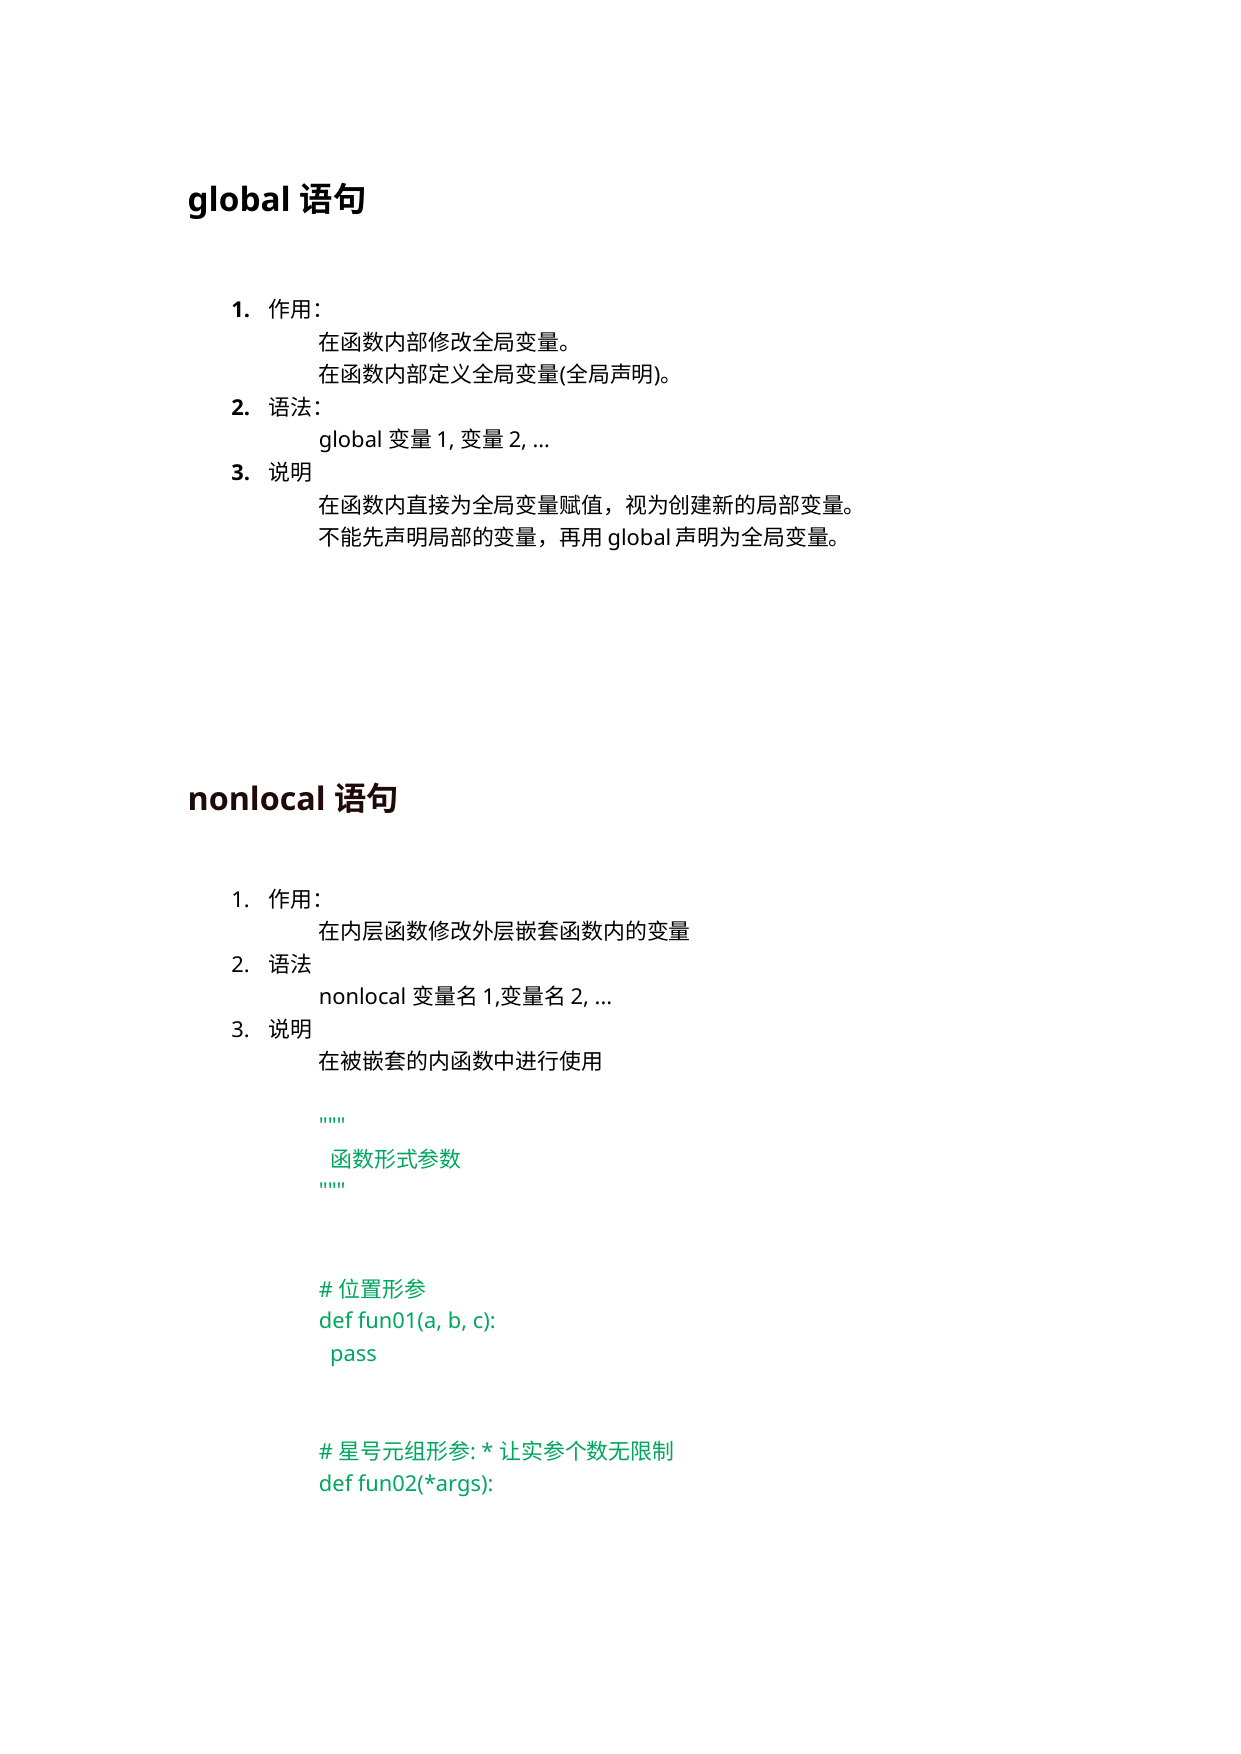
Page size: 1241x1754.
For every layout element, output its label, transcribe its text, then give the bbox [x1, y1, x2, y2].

list 在函数内部修改全局变量。 [319, 325, 1053, 357]
list def fun01(a, b, c): [312, 1304, 1053, 1336]
list # 星号元组形参: * 让实参个数无限制 [312, 1434, 1053, 1466]
list 在函数内部定义全局变量(全局声明)。 [319, 357, 1053, 390]
list """ [312, 1109, 1053, 1141]
subtitle nonlocal 语句 [187, 763, 1053, 828]
list # 位置形参 [312, 1271, 1053, 1304]
text 在内层函数修改外层嵌套函数内的变量 [275, 914, 1053, 946]
list def fun02(*args): [312, 1466, 1053, 1499]
list 函数形式参数 [312, 1141, 1053, 1174]
list 说明 [231, 1011, 1053, 1044]
list 语法： [231, 390, 1053, 422]
list 作用： [231, 292, 1053, 325]
text 不能先声明局部的变量，再用global声明为全局变量。 [319, 520, 1053, 552]
list 语法 [231, 946, 1053, 979]
list nonlocal 变量名1,变量名2, ... [312, 979, 1053, 1011]
list pass [312, 1336, 1053, 1369]
text global 变量1, 变量2, … [275, 422, 1053, 455]
list """ [312, 1174, 1053, 1206]
subtitle global 语句 [187, 165, 1053, 230]
list 作用： [231, 881, 1053, 914]
list 在被嵌套的内函数中进行使用 [312, 1044, 1053, 1076]
text 在函数内直接为全局变量赋值，视为创建新的局部变量。 [319, 487, 1053, 520]
list 说明 [231, 455, 1053, 487]
